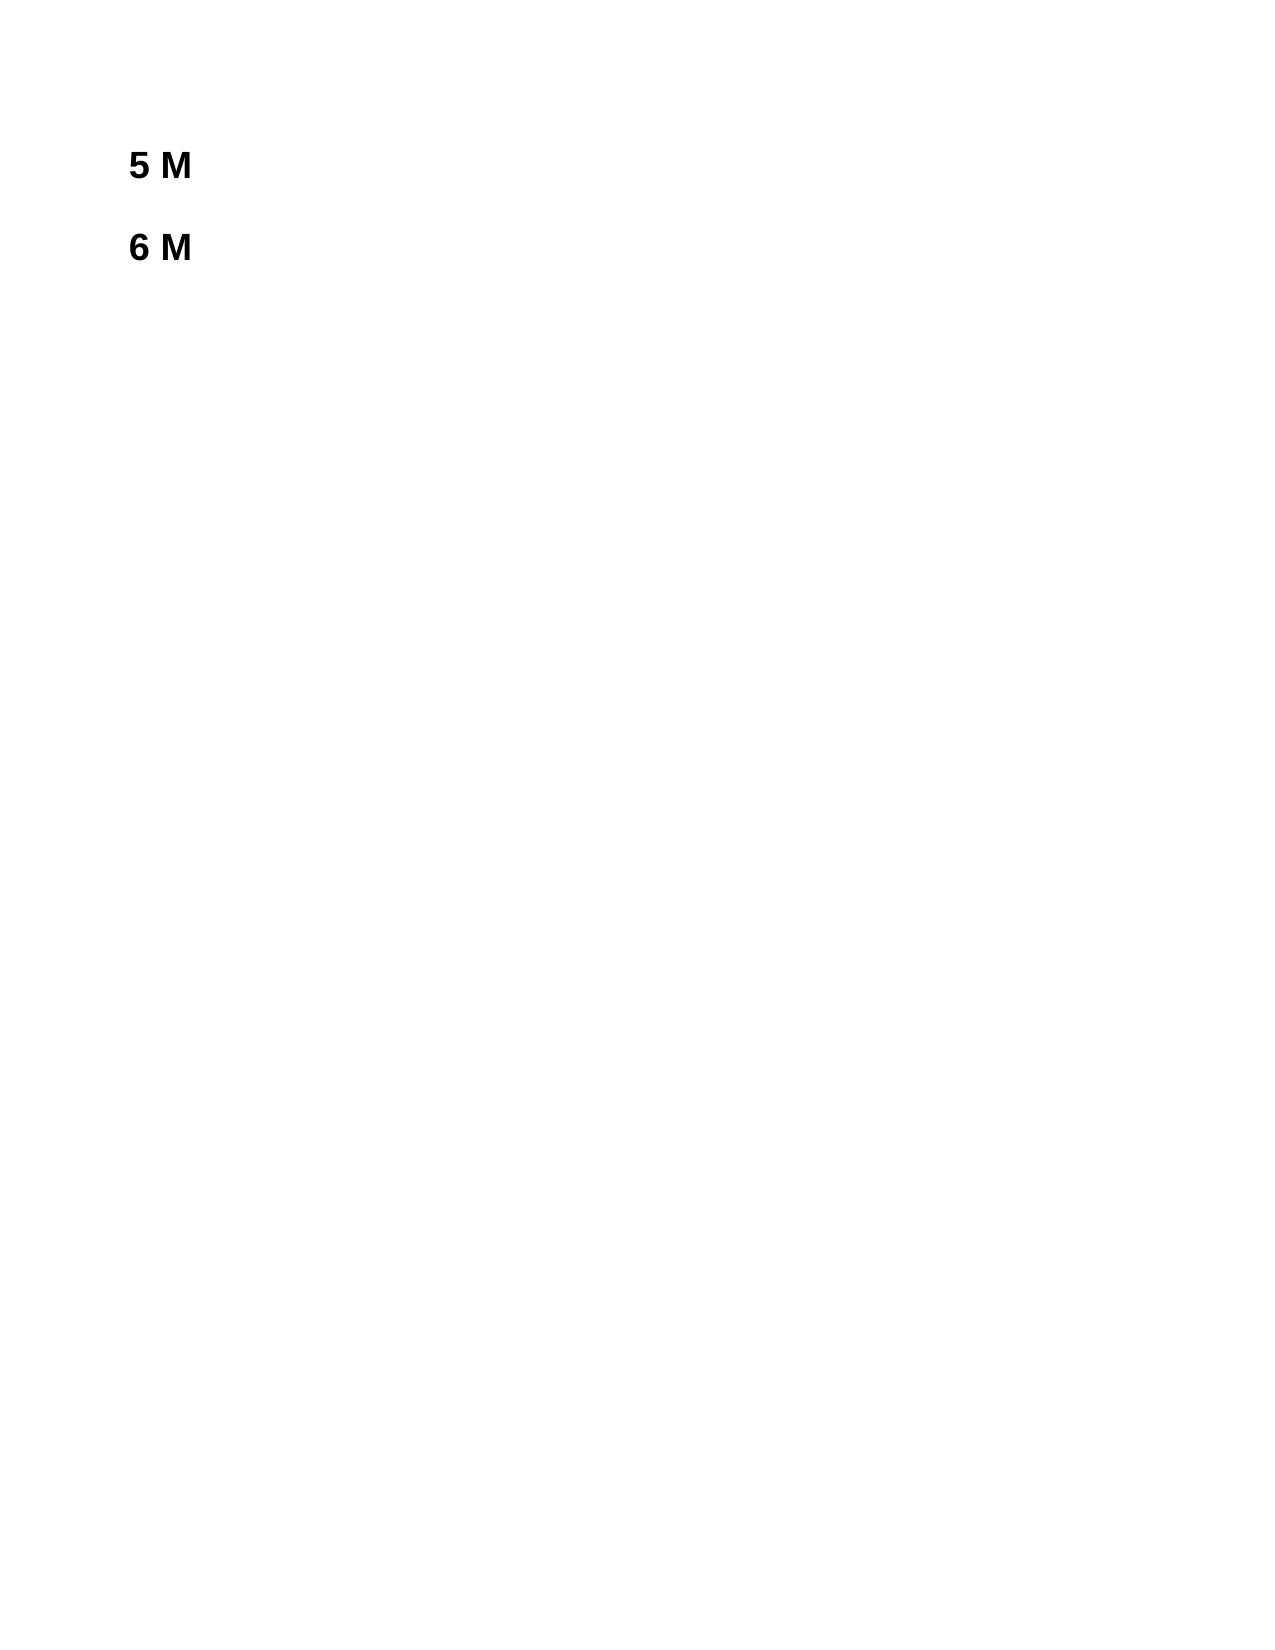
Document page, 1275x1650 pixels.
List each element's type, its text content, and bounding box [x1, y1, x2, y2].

subtitle M [118, 143, 1157, 187]
subtitle M [118, 224, 1157, 268]
